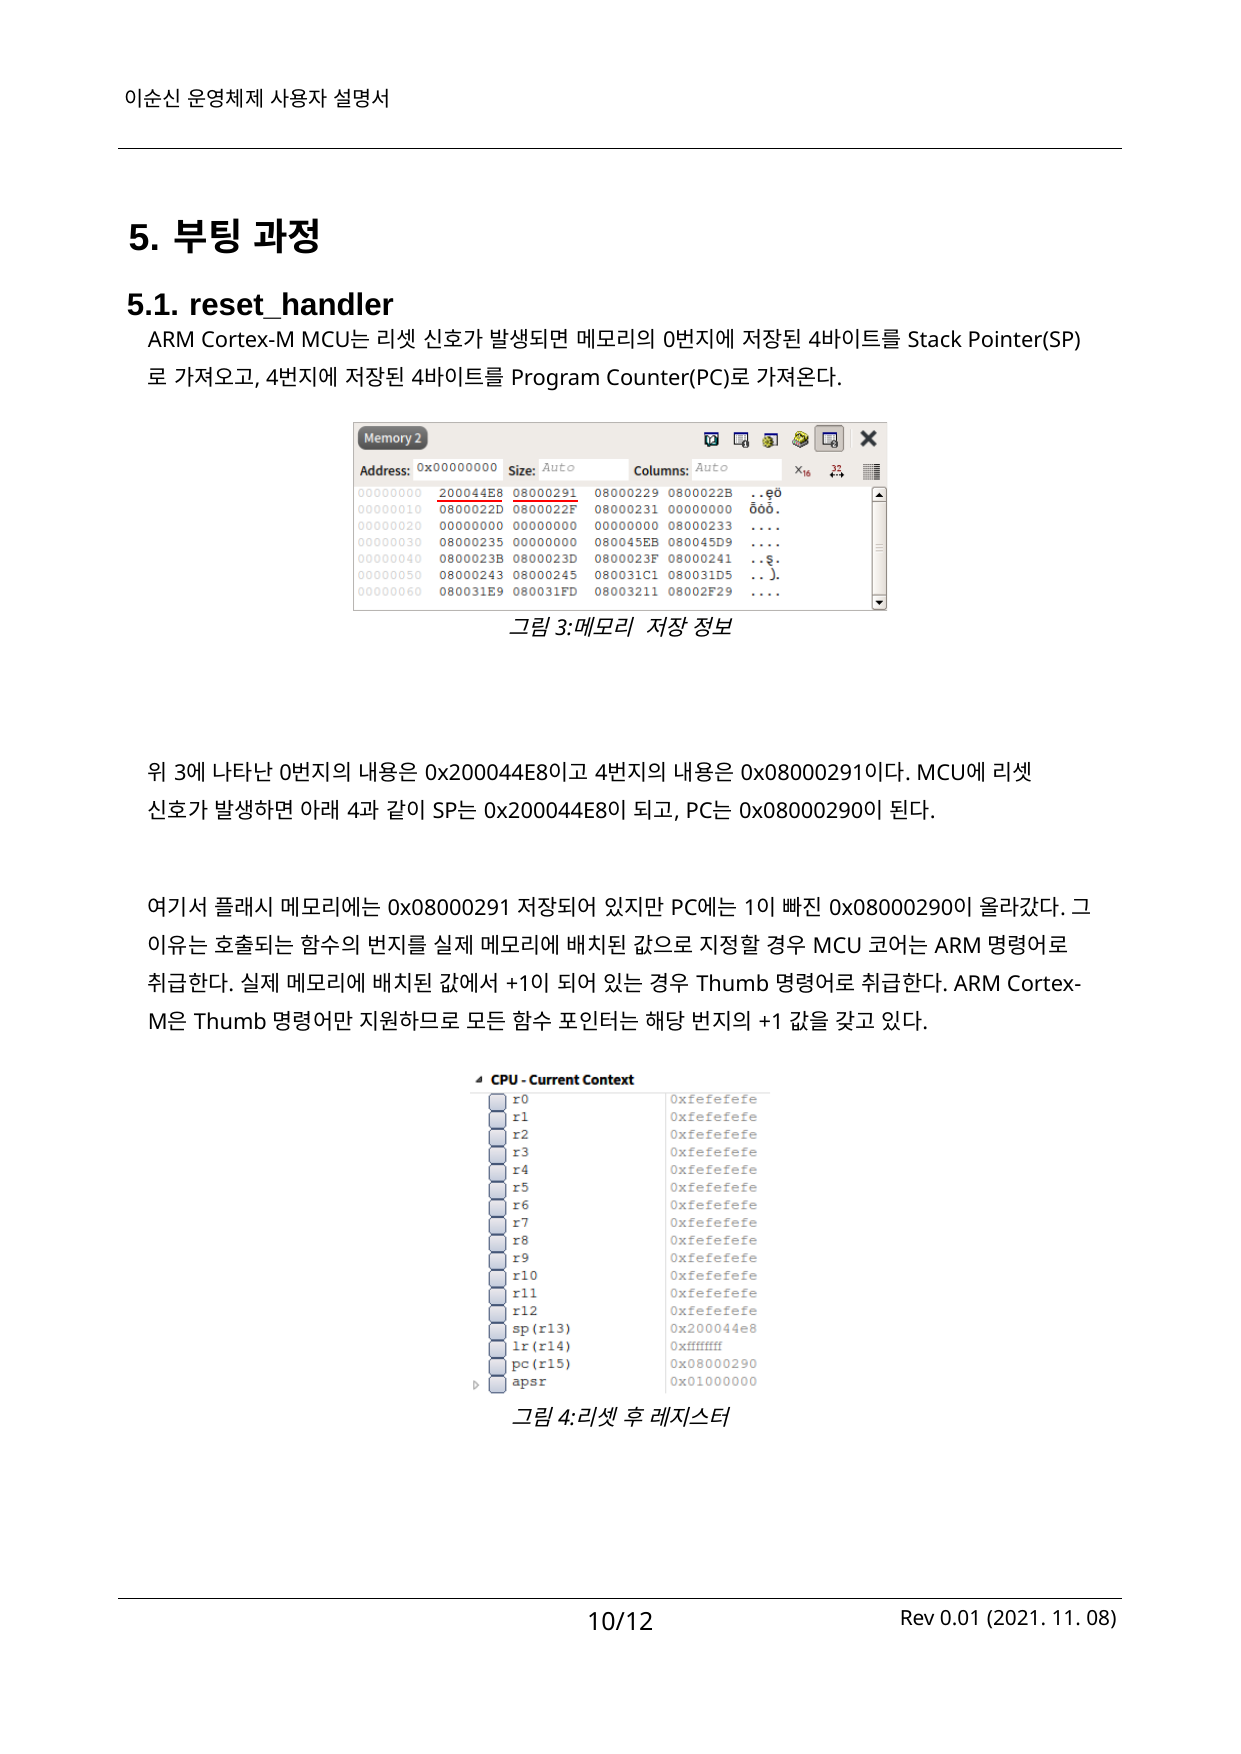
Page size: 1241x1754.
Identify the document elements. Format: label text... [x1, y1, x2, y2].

text 그림 3:메모리 저장 정보 [353, 611, 887, 642]
text 여기서 플래시 메모리에는 0x08000291 저장되어 있지만 PC에는 1이 빠진 0x08000290이 올라갔다. 그 이유는 호출되는 함수의 번지를 실제 메모리에 배치된 값으로 지정할 경우 MCU 코어는 ARM 명령어로 취급한다. 실제 메모리에 배치된 값에서 +1이 되어 있는 경우 Thumb 명령어로 취급한다. ARM Cortex-M은 Thumb 명령어만 지원하므로 모든 함수 포인터는 해당 번지의 +1 값을 갖고 있다. [148, 890, 1093, 1036]
picture [353, 422, 888, 611]
picture [470, 1066, 771, 1400]
subtitle reset_handler [118, 286, 1122, 322]
text ARM Cortex-M MCU는 리셋 신호가 발생되면 메모리의 0번지에 저장된 4바이트를 Stack Pointer(SP)로 가져오고, 4번지에 저장된 4바이트를 Program Counter(PC)로 가져온다. [148, 322, 1093, 392]
text 위 그림 3에 나타난 0번지의 내용은 0x200044E8이고 4번지의 내용은 0x08000291이다. MCU에 리셋 신호가 발생하면 아래 그림 4과 같이 SP는 0x200044E8이 되고, PC는 0x08000290이 된다. [148, 754, 1093, 824]
subtitle 부팅 과정 [118, 207, 1122, 261]
text 그림 4:리셋 후 레지스터 [470, 1400, 770, 1432]
